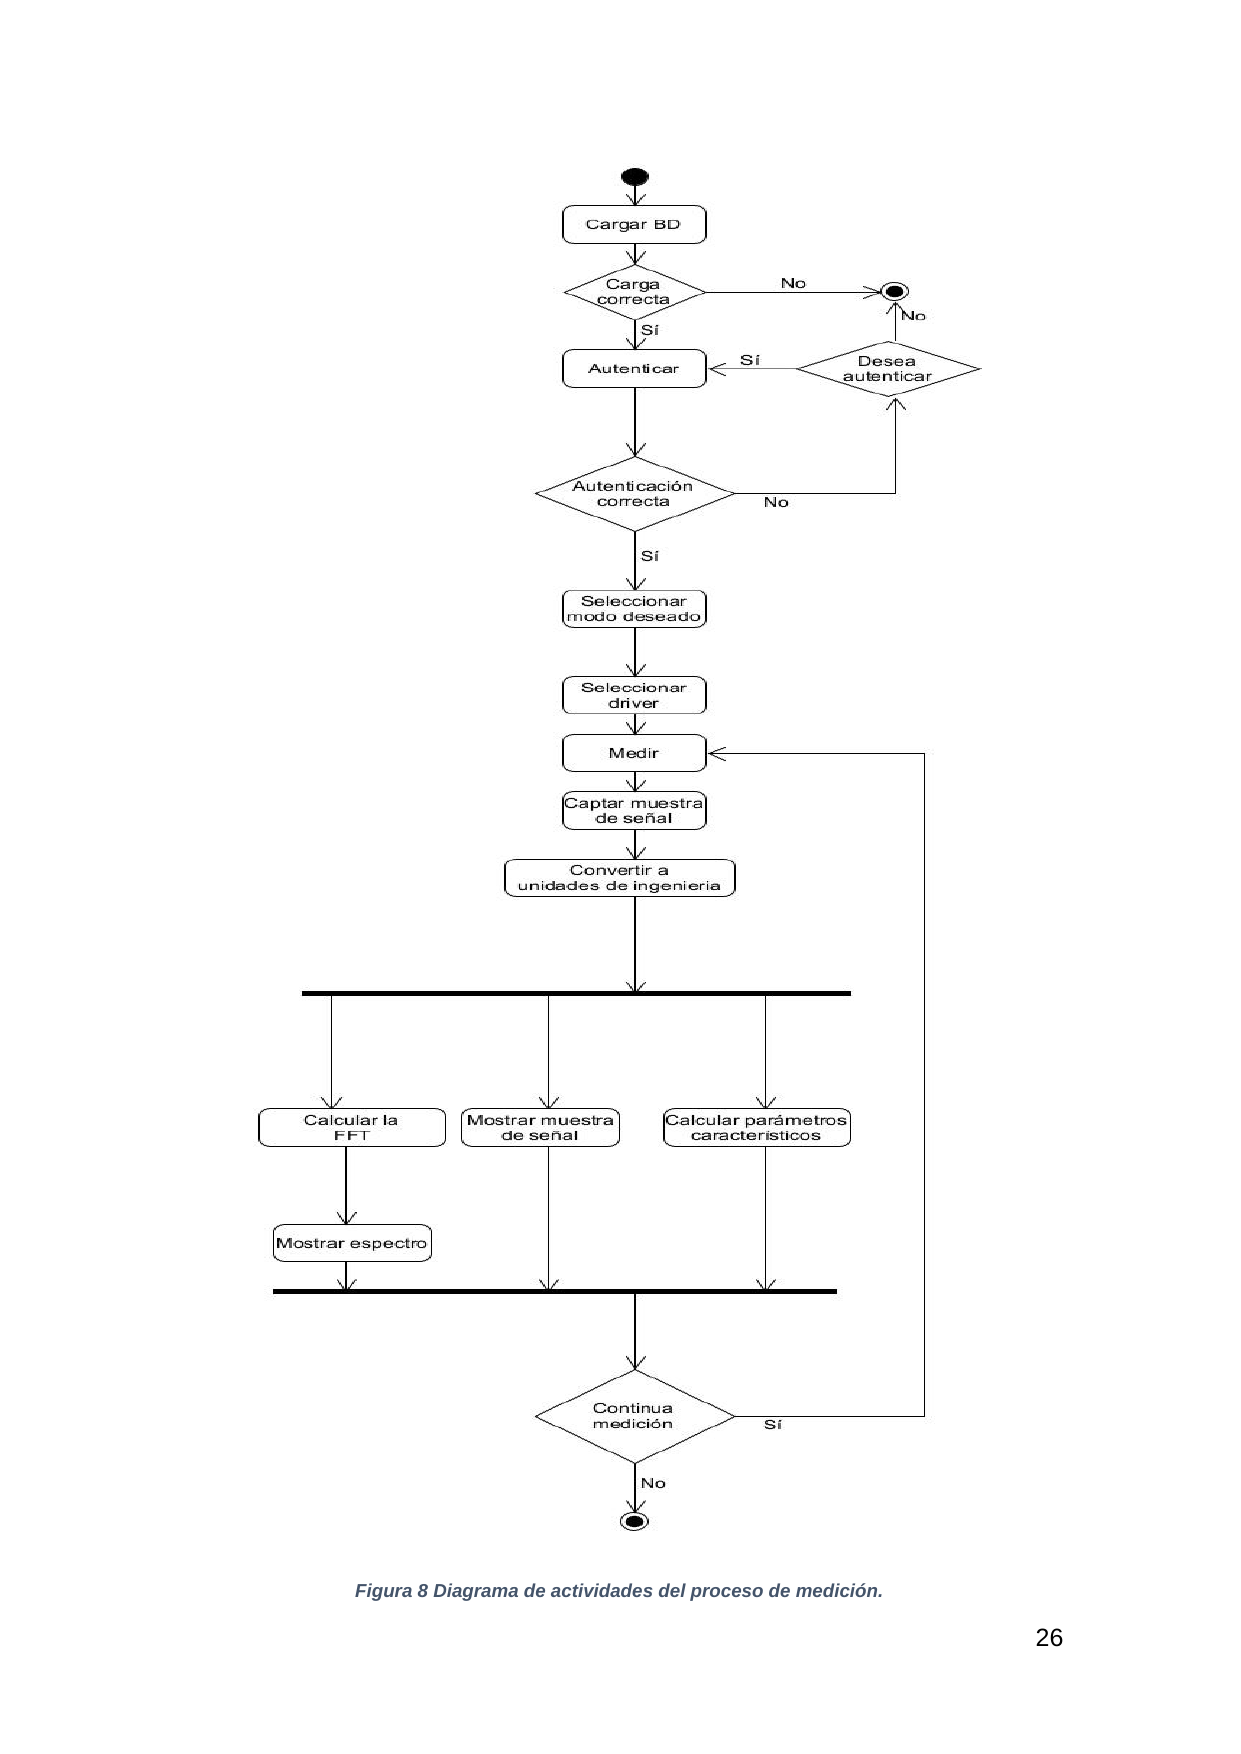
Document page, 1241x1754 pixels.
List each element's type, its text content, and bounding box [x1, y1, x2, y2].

picture [230, 147, 1010, 1550]
text Figura 8 Diagrama de actividades del proceso de medición. [177, 1580, 1063, 1602]
